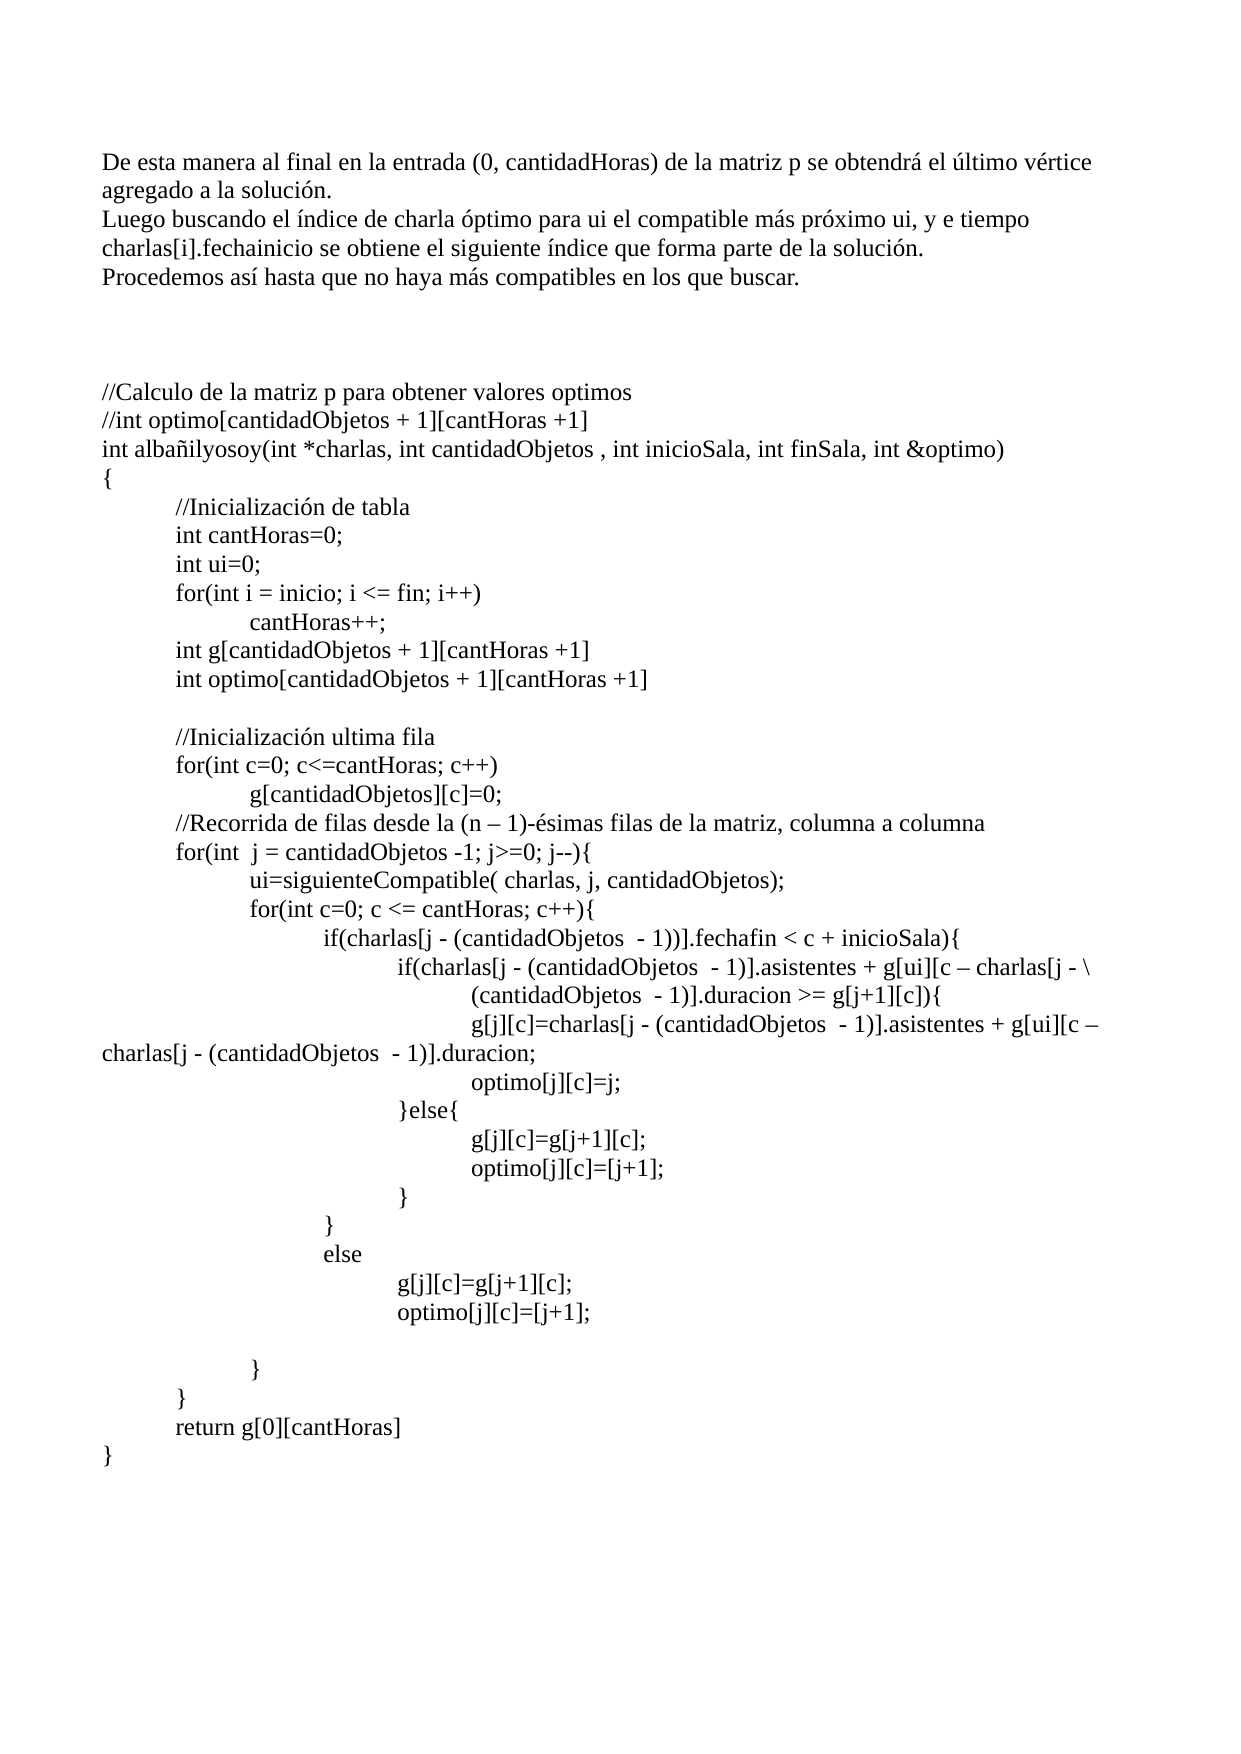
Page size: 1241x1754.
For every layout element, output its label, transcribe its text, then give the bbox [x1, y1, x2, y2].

text for(int c=0; c <= cantHoras; c++){ [102, 894, 1123, 923]
text } [102, 1383, 1123, 1412]
text for(int c=0; c<=cantHoras; c++) [102, 751, 1123, 779]
text Procedemos así hasta que no haya más compatibles en los que buscar. [102, 262, 1123, 291]
text Luego buscando el índice de charla óptimo para ui el compatible más próximo ui, y e tiempo charlas[i].fechainicio se obtiene el siguiente índice que forma parte de la solución. [102, 204, 1123, 262]
text int ui=0; [102, 549, 1123, 578]
text if(charlas[j - (cantidadObjetos - 1))].fechafin < c + inicioSala){ [102, 923, 1123, 952]
text for(int i = inicio; i <= fin; i++) [102, 578, 1123, 607]
text if(charlas[j - (cantidadObjetos - 1)].asistentes + g[ui][c – charlas[j - \ [102, 952, 1123, 981]
text ui=siguienteCompatible( charlas, j, cantidadObjetos); [102, 866, 1123, 894]
text g[j][c]=g[j+1][c]; [102, 1124, 1123, 1153]
text return g[0][cantHoras] [102, 1412, 1123, 1441]
text }else{ [102, 1096, 1123, 1124]
text //int optimo[cantidadObjetos + 1][cantHoras +1] [102, 406, 1123, 434]
text g[j][c]=g[j+1][c]; [102, 1268, 1123, 1297]
text } [102, 1182, 1123, 1211]
text for(int j = cantidadObjetos -1; j>=0; j--){ [102, 837, 1123, 866]
text g[j][c]=charlas[j - (cantidadObjetos - 1)].asistentes + g[ui][c – charlas[j - (cantidadObjetos - 1)].duracion; [102, 1009, 1123, 1067]
text //Inicialización ultima fila [102, 722, 1123, 751]
text int cantHoras=0; [102, 521, 1123, 549]
text int optimo[cantidadObjetos + 1][cantHoras +1] [102, 664, 1123, 693]
text int albañilyosoy(int *charlas, int cantidadObjetos , int inicioSala, int finSala, int &optimo) [102, 434, 1123, 463]
text int g[cantidadObjetos + 1][cantHoras +1] [102, 636, 1123, 664]
text //Recorrida de filas desde la (n – 1)-ésimas filas de la matriz, columna a columna [102, 808, 1123, 837]
text g[cantidadObjetos][c]=0; [102, 779, 1123, 808]
text } [102, 1211, 1123, 1239]
text } [102, 1354, 1123, 1383]
text De esta manera al final en la entrada (0, cantidadHoras) de la matriz p se obtendrá el último vértice agregado a la solución. [102, 147, 1123, 204]
text optimo[j][c]=[j+1]; [102, 1297, 1123, 1326]
text optimo[j][c]=[j+1]; [102, 1153, 1123, 1182]
text (cantidadObjetos - 1)].duracion >= g[j+1][c]){ [102, 981, 1123, 1009]
text } [102, 1441, 1123, 1469]
text { [102, 463, 1123, 492]
text else [102, 1239, 1123, 1268]
text //Inicialización de tabla [102, 492, 1123, 521]
text cantHoras++; [102, 607, 1123, 636]
text //Calculo de la matriz p para obtener valores optimos [102, 377, 1123, 406]
text optimo[j][c]=j; [102, 1067, 1123, 1096]
